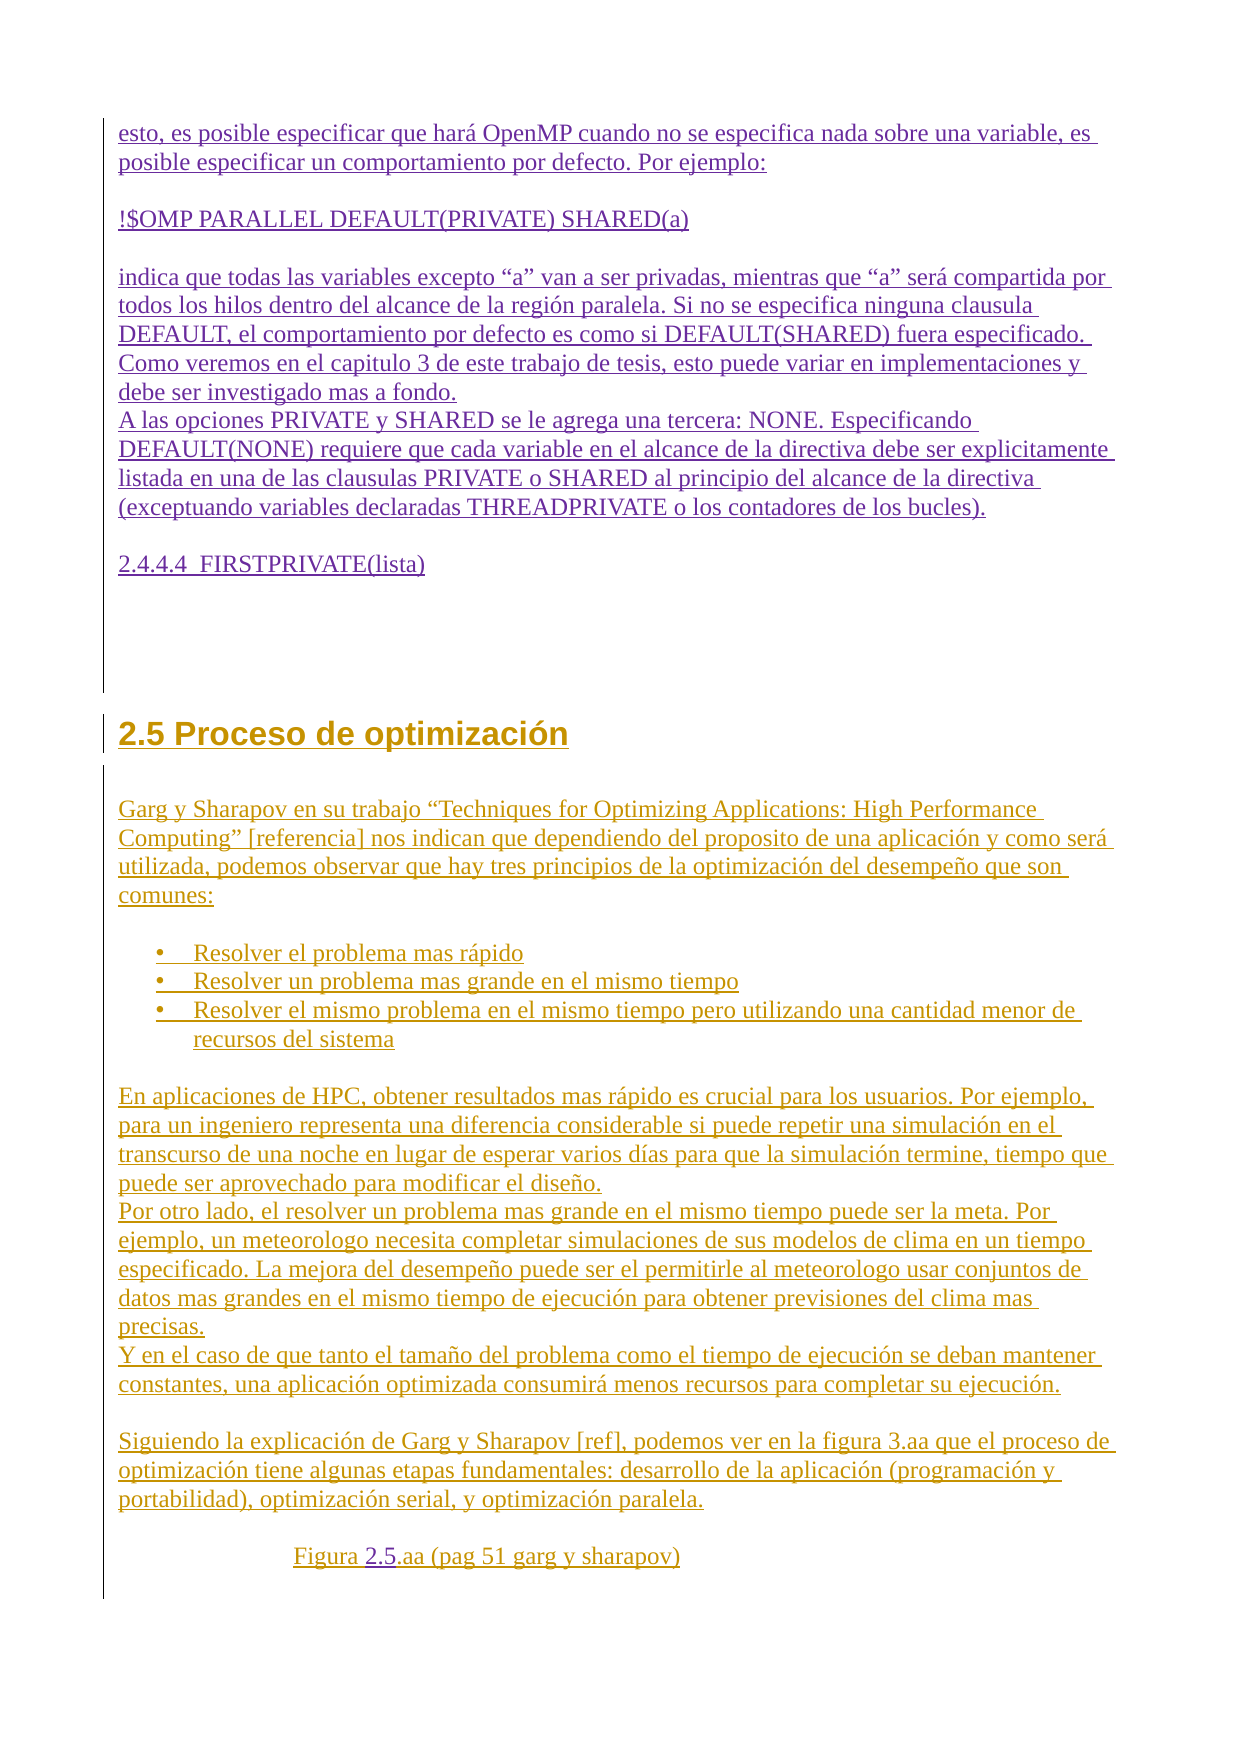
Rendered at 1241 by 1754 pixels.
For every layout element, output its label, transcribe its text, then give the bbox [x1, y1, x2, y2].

text Por otro lado, el resolver un problema mas grande en el mismo tiempo puede ser la meta. Por ejemplo, un meteorologo necesita completar simulaciones de sus modelos de clima en un tiempo especificado. La mejora del desempeño puede ser el permitirle al meteorologo usar conjuntos de datos mas grandes en el mismo tiempo de ejecución para obtener previsiones del clima mas precisas. [118, 1196, 1122, 1340]
list Resolver un problema mas grande en el mismo tiempo [156, 966, 1122, 995]
list Resolver el problema mas rápido [156, 938, 1122, 966]
text Siguiendo la explicación de Garg y Sharapov [ref], podemos ver en la figura 3.aa que el proceso de optimización tiene algunas etapas fundamentales: desarrollo de la aplicación (programación y portabilidad), optimización serial, y optimización paralela. [118, 1426, 1122, 1513]
text indica que todas las variables excepto “a” van a ser privadas, mientras que “a” será compartida por todos los hilos dentro del alcance de la región paralela. Si no se especifica ninguna clausula DEFAULT, el comportamiento por defecto es como si DEFAULT(SHARED) fuera especificado. Como veremos en el capitulo 3 de este trabajo de tesis, esto puede variar en implementaciones y debe ser investigado mas a fondo. [118, 262, 1122, 406]
list Resolver el mismo problema en el mismo tiempo pero utilizando una cantidad menor de recursos del sistema [156, 995, 1122, 1053]
text !$OMP PARALLEL DEFAULT(PRIVATE) SHARED(a) [118, 204, 1122, 233]
text 2.4.4.4 FIRSTPRIVATE(lista) [118, 549, 1122, 578]
text Figura 2.5.aa (pag 51 garg y sharapov) [293, 1541, 1122, 1570]
text Garg y Sharapov en su trabajo “Techniques for Optimizing Applications: High Performance Computing” [referencia] nos indican que dependiendo del proposito de una aplicación y como será utilizada, podemos observar que hay tres principios de la optimización del desempeño que son comunes: [118, 794, 1122, 909]
text Y en el caso de que tanto el tamaño del problema como el tiempo de ejecución se deban mantener constantes, una aplicación optimizada consumirá menos recursos para completar su ejecución. [118, 1340, 1122, 1398]
subtitle 2.5 Proceso de optimización [118, 714, 1122, 753]
text En aplicaciones de HPC, obtener resultados mas rápido es crucial para los usuarios. Por ejemplo, para un ingeniero representa una diferencia considerable si puede repetir una simulación en el transcurso de una noche en lugar de esperar varios días para que la simulación termine, tiempo que puede ser aprovechado para modificar el diseño. [118, 1081, 1122, 1196]
text esto, es posible especificar que hará OpenMP cuando no se especifica nada sobre una variable, es posible especificar un comportamiento por defecto. Por ejemplo: [118, 118, 1122, 176]
text A las opciones PRIVATE y SHARED se le agrega una tercera: NONE. Especificando DEFAULT(NONE) requiere que cada variable en el alcance de la directiva debe ser explicitamente listada en una de las clausulas PRIVATE o SHARED al principio del alcance de la directiva (exceptuando variables declaradas THREADPRIVATE o los contadores de los bucles). [118, 406, 1122, 521]
